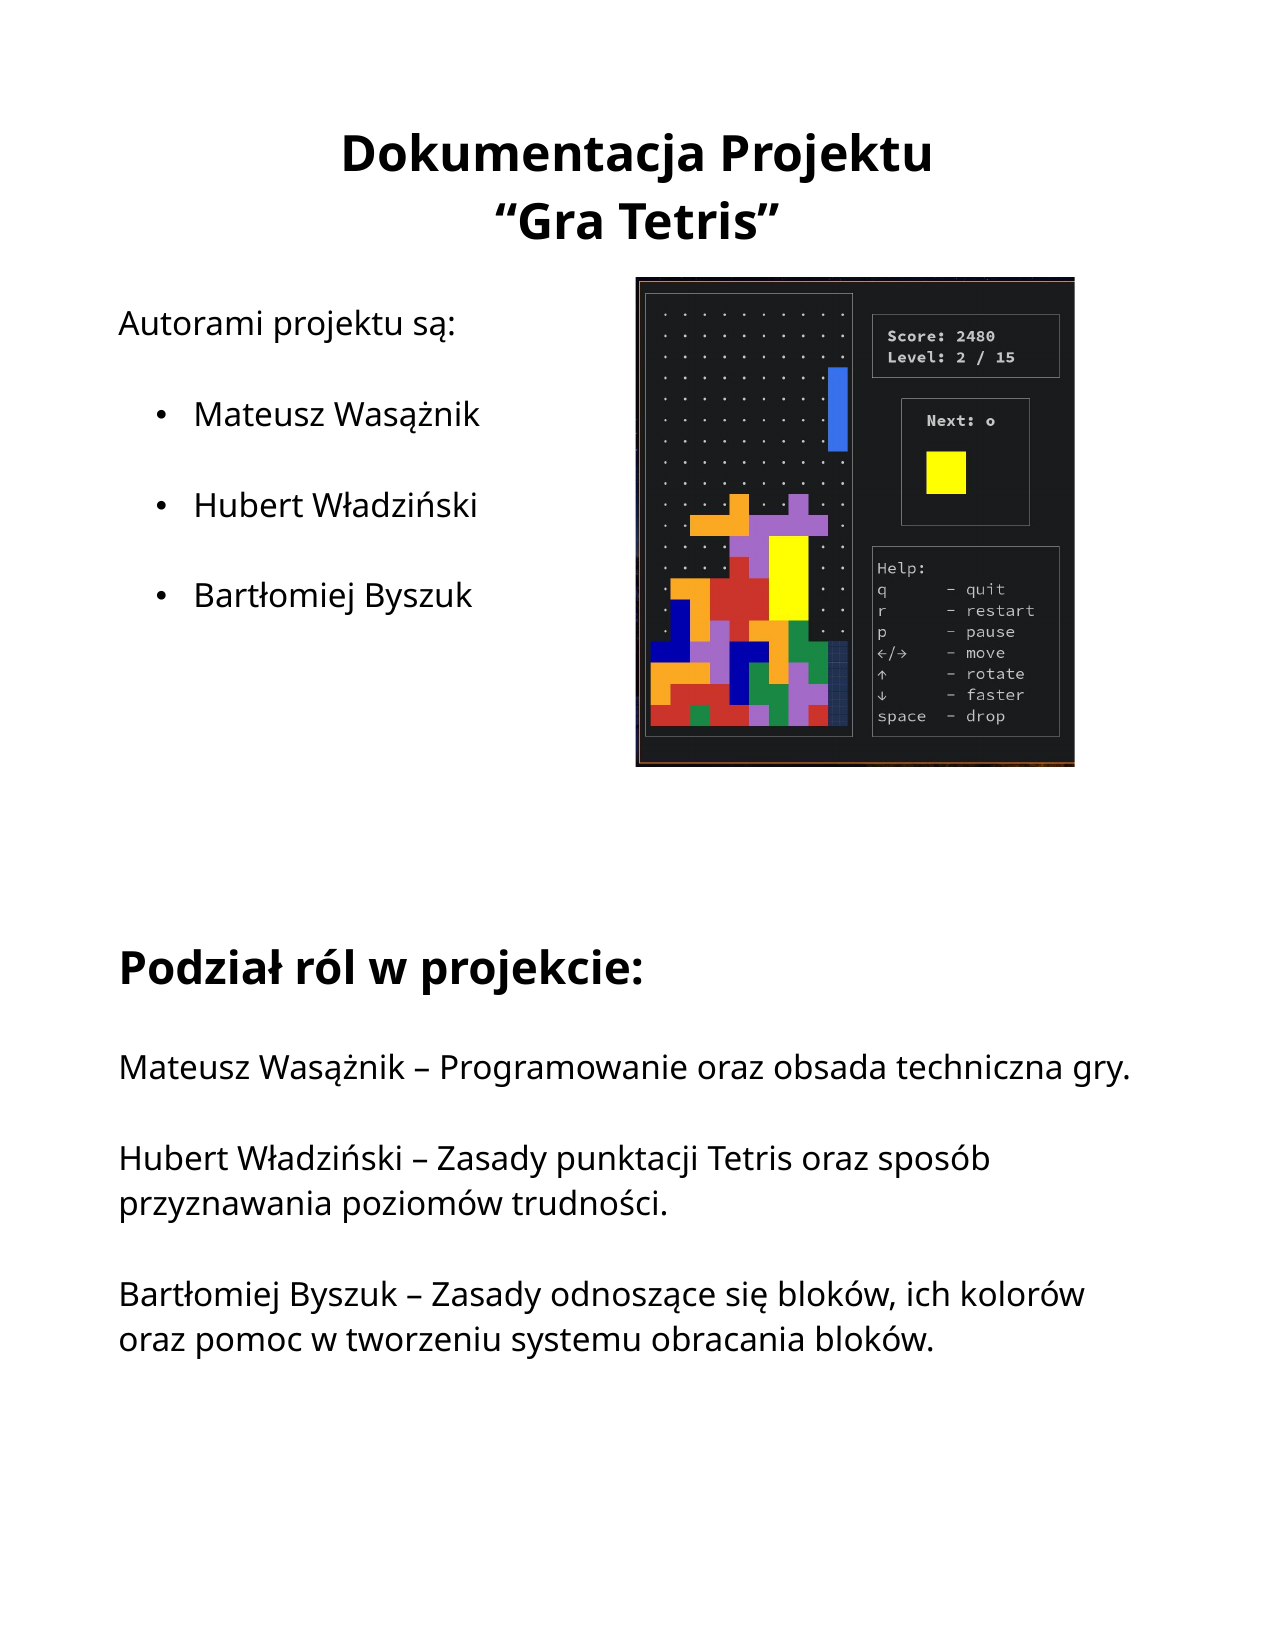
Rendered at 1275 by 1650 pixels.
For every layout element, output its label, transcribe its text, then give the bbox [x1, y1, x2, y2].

text Bartłomiej Byszuk – Zasady odnoszące się bloków, ich kolorów oraz pomoc w tworzeniu systemu obracania bloków. [118, 1271, 1157, 1361]
text Dokumentacja Projektu [118, 118, 1157, 186]
list Mateusz Wasążnik [156, 391, 635, 436]
list Bartłomiej Byszuk [156, 572, 635, 618]
list [1075, 391, 1157, 436]
text Mateusz Wasążnik – Programowanie oraz obsada techniczna gry. [118, 1043, 1157, 1089]
text “Gra Tetris” [118, 186, 1157, 254]
picture [635, 277, 1075, 767]
text [1075, 300, 1157, 345]
text Autorami projektu są: [118, 300, 635, 345]
text Podział ról w projekcie: [118, 936, 1157, 998]
list [1075, 572, 1157, 618]
list [1075, 481, 1157, 527]
text Hubert Władziński – Zasady punktacji Tetris oraz sposób przyznawania poziomów trudności. [118, 1134, 1157, 1225]
list Hubert Władziński [156, 481, 635, 527]
